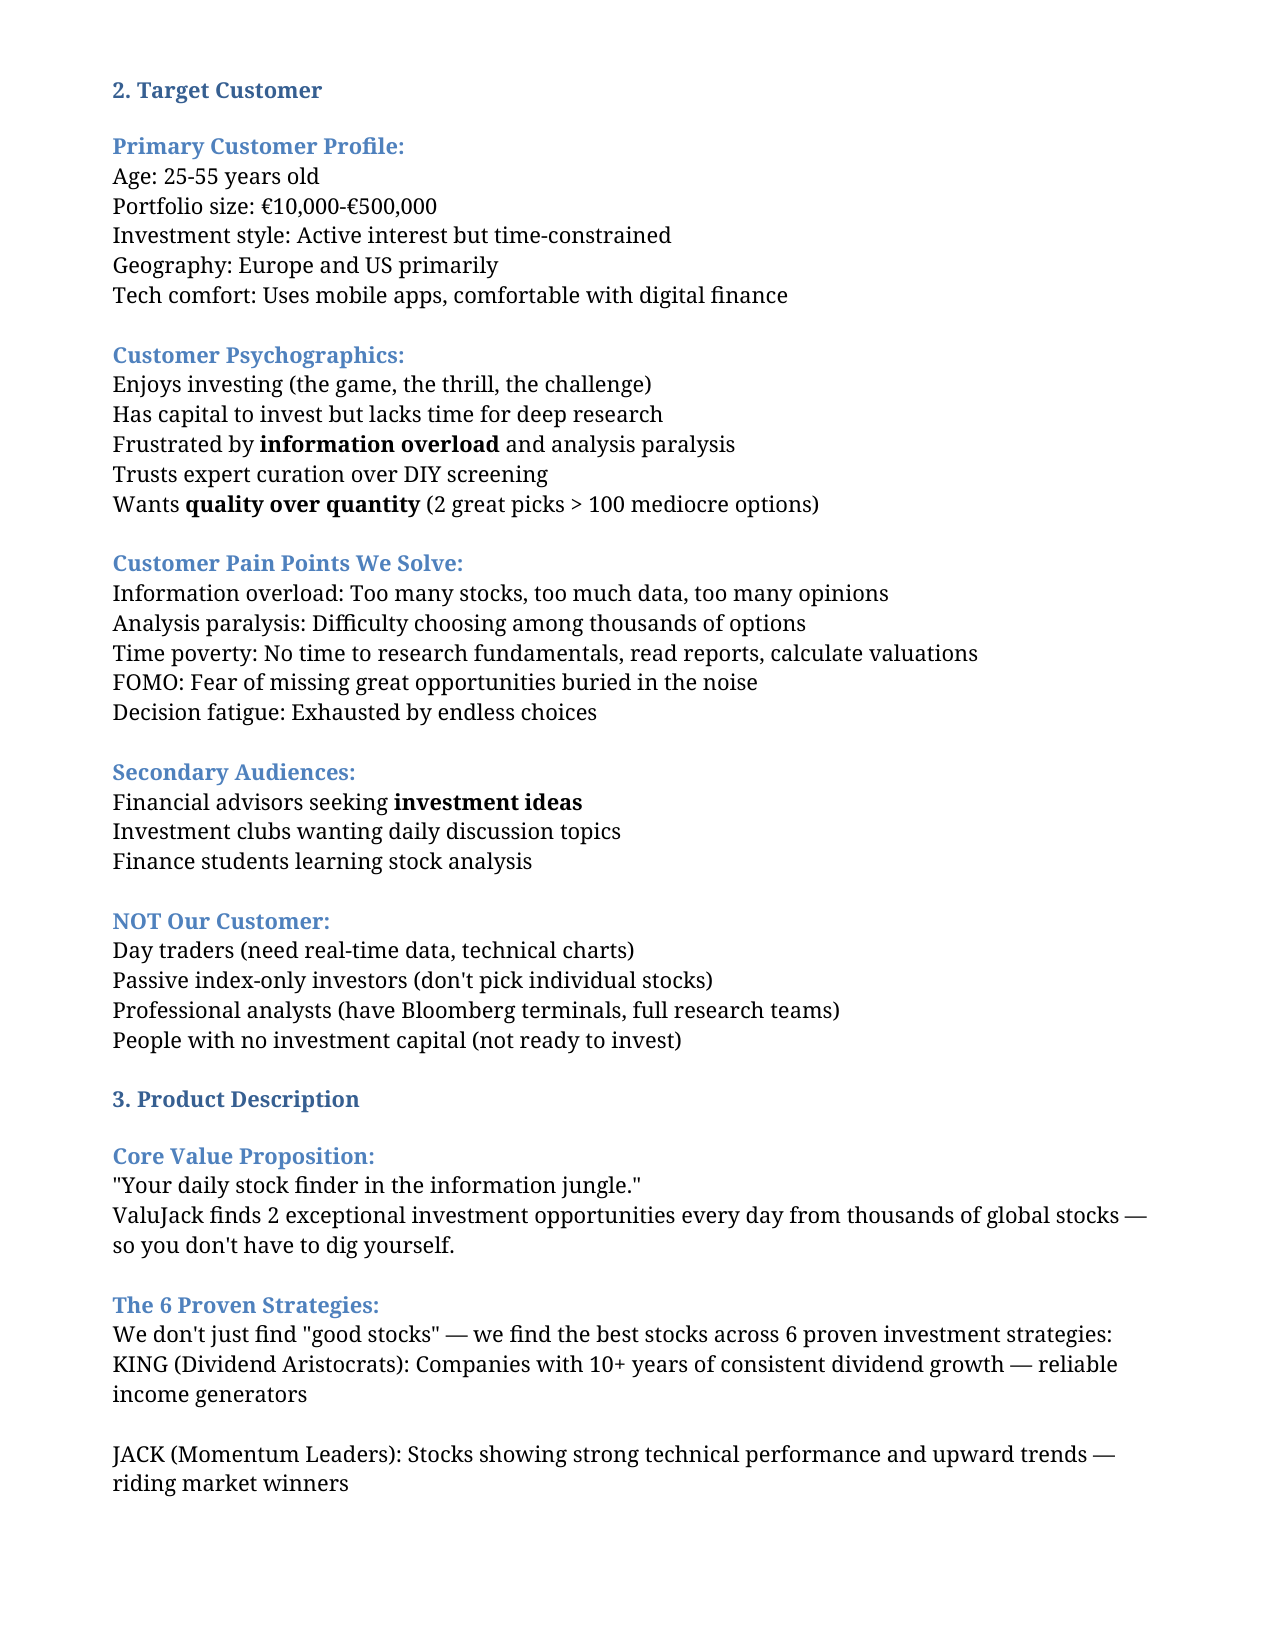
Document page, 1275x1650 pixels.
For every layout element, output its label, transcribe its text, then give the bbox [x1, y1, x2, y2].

list Trusts expert curation over DIY screening [112, 459, 1162, 489]
list Professional analysts (have Bloomberg terminals, full research teams) [112, 995, 1162, 1025]
list Investment clubs wanting daily discussion topics [112, 816, 1162, 846]
subtitle The 6 Proven Strategies: [112, 1289, 1162, 1319]
subtitle Secondary Audiences: [112, 757, 1162, 787]
subtitle Customer Pain Points We Solve: [112, 548, 1162, 578]
list Enjoys investing (the game, the thrill, the challenge) [112, 369, 1162, 399]
list Decision fatigue: Exhausted by endless choices [112, 697, 1162, 727]
list Finance students learning stock analysis [112, 846, 1162, 876]
list Has capital to invest but lacks time for deep research [112, 399, 1162, 429]
list JACK (Momentum Leaders): Stocks showing strong technical performance and upward trends — riding market winners [112, 1438, 1162, 1498]
subtitle NOT Our Customer: [112, 906, 1162, 936]
list People with no investment capital (not ready to invest) [112, 1025, 1162, 1055]
list Portfolio size: €10,000-€500,000 [112, 191, 1162, 221]
list Geography: Europe and US primarily [112, 250, 1162, 280]
list Day traders (need real-time data, technical charts) [112, 936, 1162, 965]
list FOMO: Fear of missing great opportunities buried in the noise [112, 667, 1162, 697]
list Wants quality over quantity (2 great picks > 100 mediocre options) [112, 489, 1162, 518]
subtitle 3. Product Description [112, 1084, 1162, 1114]
text "Your daily stock finder in the information jungle." [112, 1170, 1162, 1200]
subtitle Customer Psychographics: [112, 340, 1162, 369]
text ValuJack finds 2 exceptional investment opportunities every day from thousands of global stocks — so you don't have to dig yourself. [112, 1200, 1162, 1260]
list Tech comfort: Uses mobile apps, comfortable with digital finance [112, 280, 1162, 310]
list Analysis paralysis: Difficulty choosing among thousands of options [112, 608, 1162, 638]
list KING (Dividend Aristocrats): Companies with 10+ years of consistent dividend growth — reliable income generators [112, 1349, 1162, 1409]
subtitle Core Value Proposition: [112, 1141, 1162, 1170]
subtitle Primary Customer Profile: [112, 131, 1162, 161]
text We don't just find "good stocks" — we find the best stocks across 6 proven investment strategies: [112, 1319, 1162, 1349]
list Time poverty: No time to research fundamentals, read reports, calculate valuations [112, 638, 1162, 667]
subtitle 2. Target Customer [112, 75, 1162, 105]
list Investment style: Active interest but time-constrained [112, 221, 1162, 250]
list Age: 25-55 years old [112, 161, 1162, 191]
list Frustrated by information overload and analysis paralysis [112, 429, 1162, 459]
list Information overload: Too many stocks, too much data, too many opinions [112, 578, 1162, 608]
list Financial advisors seeking investment ideas [112, 787, 1162, 816]
list Passive index-only investors (don't pick individual stocks) [112, 965, 1162, 995]
